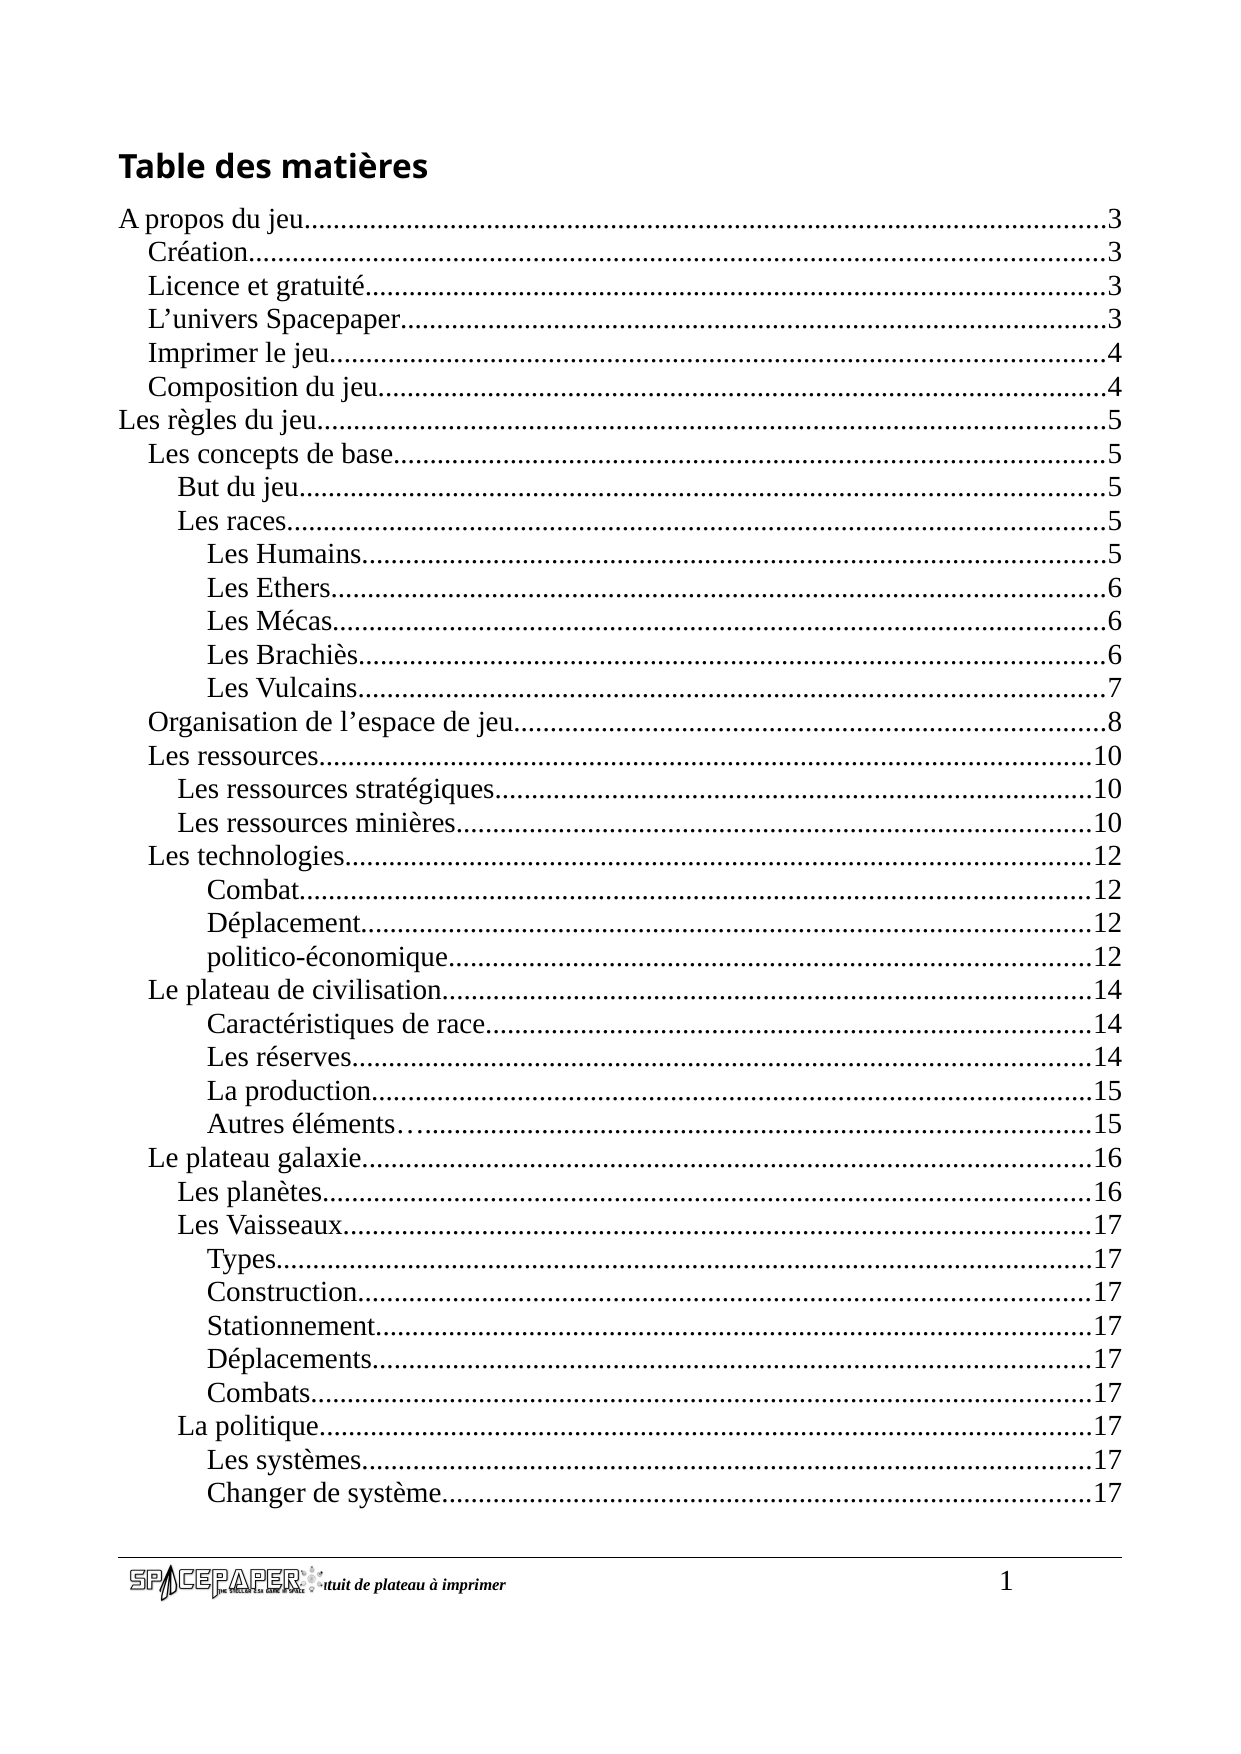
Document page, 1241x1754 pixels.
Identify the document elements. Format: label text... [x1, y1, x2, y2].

text L’univers Spacepaper 3 [148, 302, 1122, 335]
text Le plateau galaxie 16 [148, 1140, 1122, 1174]
text Les systèmes 17 [207, 1442, 1122, 1476]
subtitle Table des matières [118, 143, 1122, 188]
text Types 17 [207, 1241, 1122, 1274]
text La politique 17 [177, 1408, 1122, 1442]
text Les technologies 12 [148, 838, 1122, 872]
text Les Mécas 6 [207, 603, 1122, 637]
text Les ressources 10 [148, 738, 1122, 771]
text politico-économique 12 [207, 939, 1122, 972]
text Construction 17 [207, 1274, 1122, 1308]
text Stationnement 17 [207, 1308, 1122, 1341]
text Les règles du jeu 5 [118, 402, 1122, 436]
text Autres éléments… 15 [207, 1107, 1122, 1140]
text Licence et gratuité 3 [148, 268, 1122, 302]
picture [124, 1561, 325, 1602]
text Les Vaisseaux 17 [177, 1207, 1122, 1241]
text Les réserves 14 [207, 1039, 1122, 1073]
text Les concepts de base 5 [148, 436, 1122, 469]
text Création 3 [148, 234, 1122, 268]
text Les Brachiès 6 [207, 637, 1122, 671]
text But du jeu 5 [177, 469, 1122, 503]
text Déplacements 17 [207, 1341, 1122, 1375]
text Déplacement 12 [207, 905, 1122, 939]
text Le plateau de civilisation 14 [148, 972, 1122, 1006]
text Les ressources minières 10 [177, 805, 1122, 838]
text Les ressources stratégiques 10 [177, 771, 1122, 805]
text Les races 5 [177, 503, 1122, 536]
text Les Humains 5 [207, 536, 1122, 570]
text A propos du jeu 3 [118, 201, 1122, 234]
text La production 15 [207, 1073, 1122, 1107]
text Les Ethers 6 [207, 570, 1122, 603]
text Composition du jeu 4 [148, 369, 1122, 402]
text Les Vulcains 7 [207, 671, 1122, 704]
text Organisation de l’espace de jeu 8 [148, 704, 1122, 738]
text Combats 17 [207, 1375, 1122, 1408]
text Les planètes 16 [177, 1174, 1122, 1207]
text Caractéristiques de race 14 [207, 1006, 1122, 1039]
text Imprimer le jeu 4 [148, 335, 1122, 369]
text Changer de système 17 [207, 1476, 1122, 1509]
text Combat 12 [207, 872, 1122, 905]
